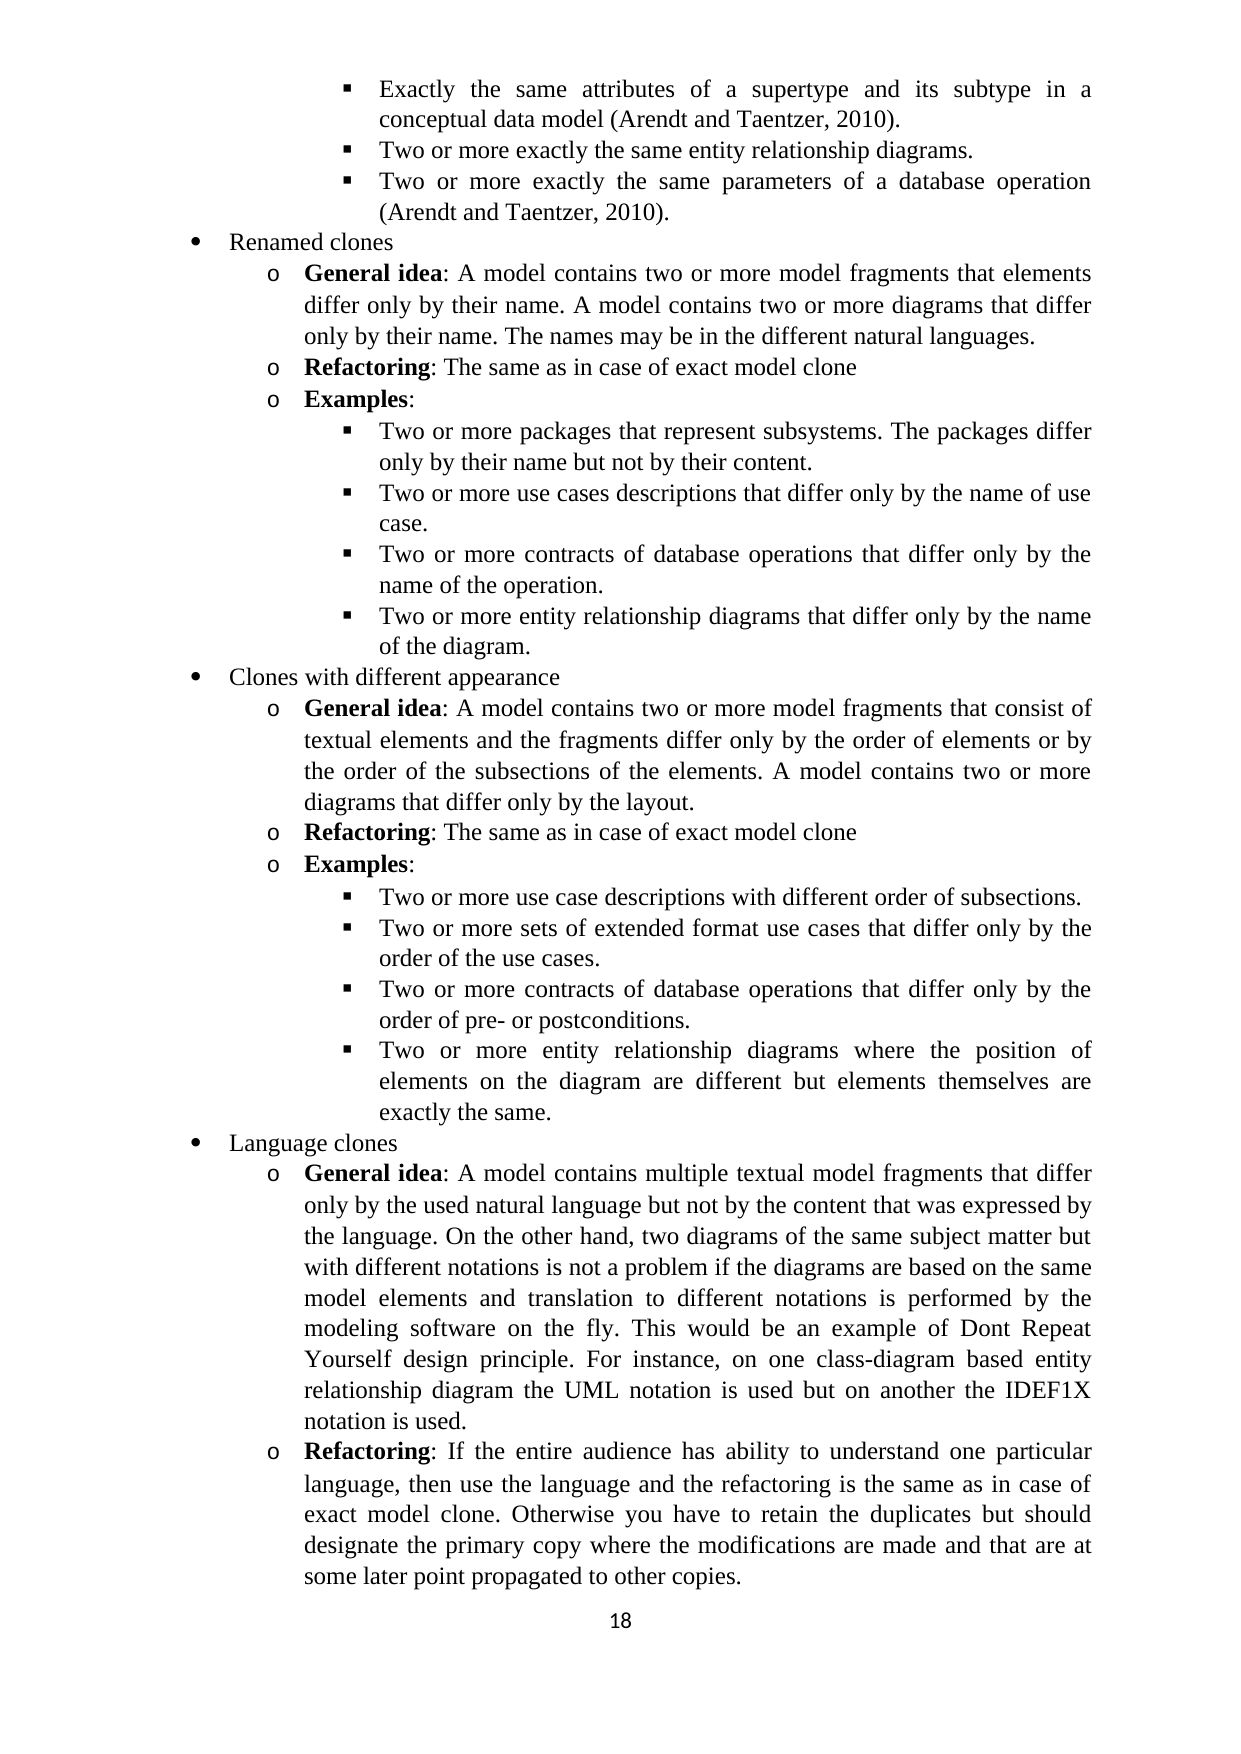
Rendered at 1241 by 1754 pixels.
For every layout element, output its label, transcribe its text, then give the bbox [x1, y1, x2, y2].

list Clones with different appearance [191, 662, 1093, 691]
list Two or more use case descriptions with different order of subsections. [341, 882, 1093, 911]
list Two or more contracts of database operations that differ only by the name of the operation. [341, 539, 1093, 599]
list Two or more entity relationship diagrams that differ only by the name of the diagram. [341, 601, 1093, 660]
list Examples: [266, 384, 1093, 414]
list General idea: A model contains multiple textual model fragments that differ only by the used natural language but not by the content that was expressed by the language. On the other hand, two diagrams of the same subject matter but with different notations is not a problem if the diagrams are based on the same model elements and translation to different notations is performed by the modeling software on the fly. This would be an example of Dont Repeat Yourself design principle. For instance, on one class-diagram based entity relationship diagram the UML notation is used but on another the IDEF1X notation is used. [266, 1158, 1093, 1434]
list Two or more packages that represent subsystems. The packages differ only by their name but not by their content. [341, 416, 1093, 476]
list Renamed clones [191, 227, 1093, 256]
list General idea: A model contains two or more model fragments that consist of textual elements and the fragments differ only by the order of elements or by the order of the subsections of the elements. A model contains two or more diagrams that differ only by the layout. [266, 693, 1093, 815]
list Refactoring: The same as in case of exact model clone [266, 817, 1093, 847]
list Two or more contracts of database operations that differ only by the order of pre- or postconditions. [341, 974, 1093, 1033]
list Language clones [191, 1128, 1093, 1156]
list Examples: [266, 849, 1093, 880]
list Refactoring: If the entire audience has ability to understand one particular language, then use the language and the refactoring is the same as in case of exact model clone. Otherwise you have to retain the duplicates but should designate the primary copy where the modifications are made and that are at some later point propagated to other copies. [266, 1436, 1093, 1589]
list Refactoring: The same as in case of exact model clone [266, 352, 1093, 382]
list Two or more sets of extended format use cases that differ only by the order of the use cases. [341, 913, 1093, 972]
list General idea: A model contains two or more model fragments that elements differ only by their name. A model contains two or more diagrams that differ only by their name. The names may be in the different natural languages. [266, 258, 1093, 350]
list Two or more entity relationship diagrams where the position of elements on the diagram are different but elements themselves are exactly the same. [341, 1036, 1093, 1126]
list Two or more exactly the same entity relationship diagrams. [341, 135, 1093, 164]
list Two or more exactly the same parameters of a database operation (Arendt and Taentzer, 2010). [341, 166, 1093, 225]
list Two or more use cases descriptions that differ only by the name of use case. [341, 478, 1093, 537]
list Exactly the same attributes of a supertype and its subtype in a conceptual data model (Arendt and Taentzer, 2010). [341, 74, 1093, 133]
